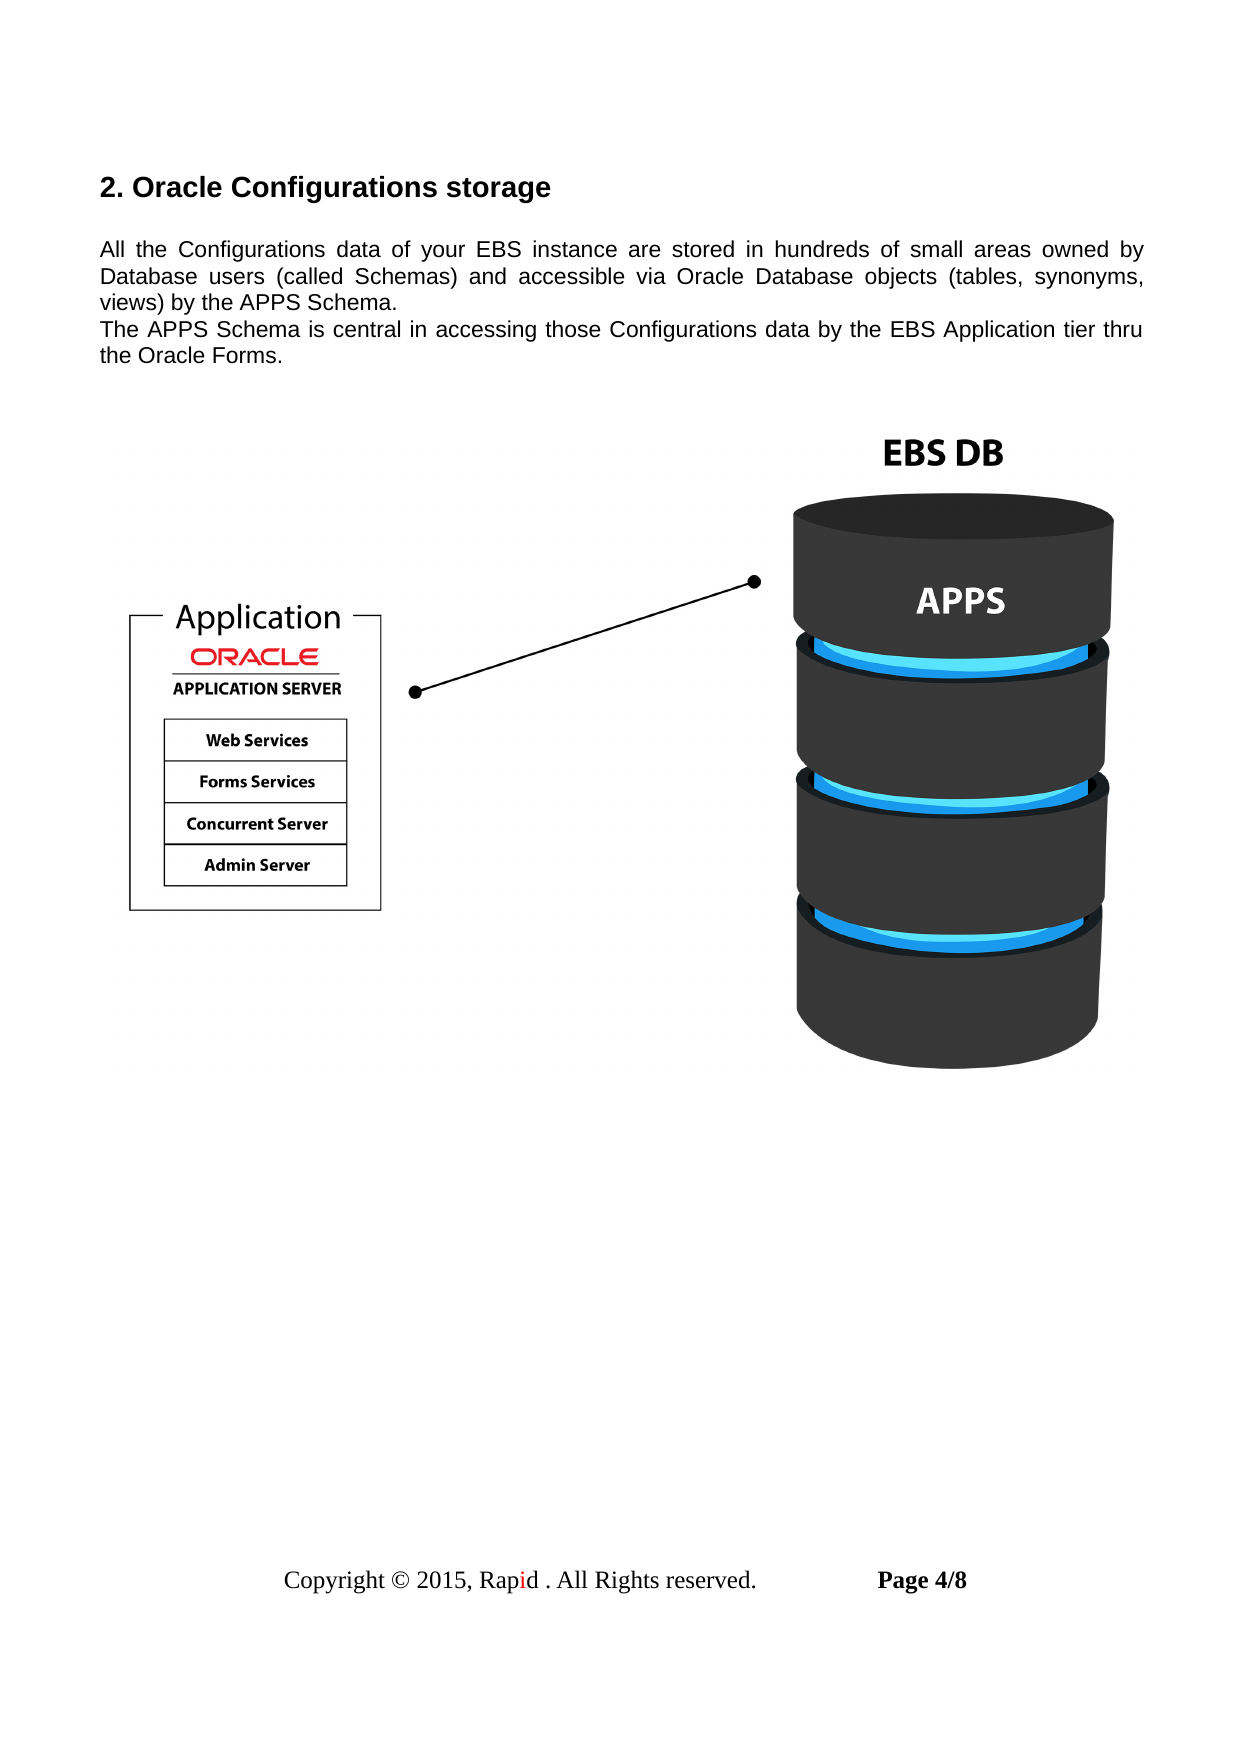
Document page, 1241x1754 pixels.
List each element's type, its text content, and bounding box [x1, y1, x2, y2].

text All the Configurations data of your EBS instance are stored in hundreds of small areas owned by Database users (called Schemas) and accessible via Oracle Database objects (tables, synonyms, views) by the APPS Schema. [99, 236, 1144, 316]
subtitle 2. Oracle Configurations storage [99, 170, 1144, 204]
picture [109, 421, 1135, 1089]
text The APPS Schema is central in accessing those Configurations data by the EBS Application tier thru the Oracle Forms. [99, 316, 1144, 368]
